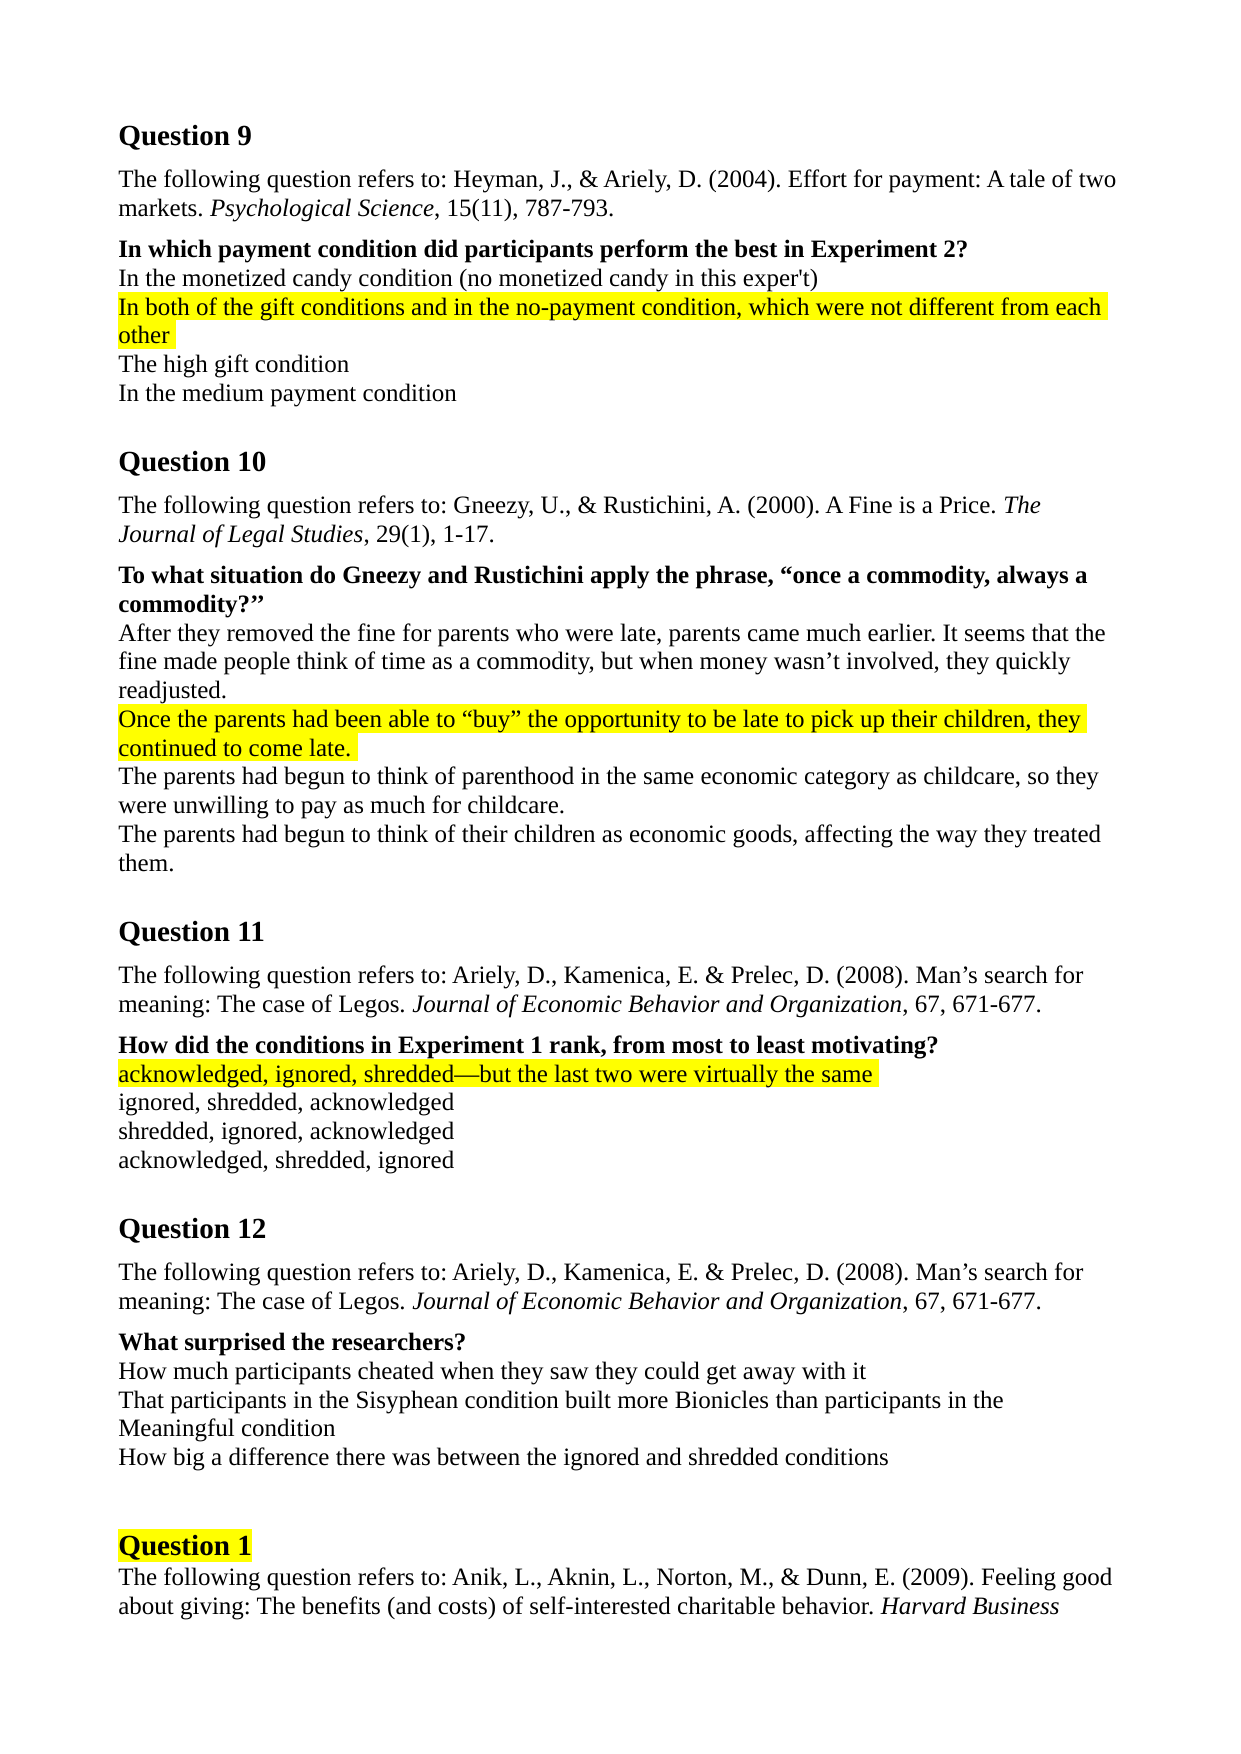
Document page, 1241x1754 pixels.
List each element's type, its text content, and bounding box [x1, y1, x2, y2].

text shredded, ignored, acknowledged [118, 1116, 1122, 1145]
text The following question refers to: Ariely, D., Kamenica, E. & Prelec, D. (2008). Man’s search for meaning: The case of Legos. Journal of Economic Behavior and Organization, 67, 671-677. [118, 960, 1122, 1017]
text The parents had begun to think of parenthood in the same economic category as childcare, so they were unwilling to pay as much for childcare. [118, 761, 1122, 819]
text The high gift condition [118, 349, 1122, 378]
text Once the parents had been able to “buy” the opportunity to be late to pick up their children, they continued to come late. [118, 704, 1122, 761]
subtitle Question 11 [118, 914, 1122, 947]
text That participants in the Sisyphean condition built more Bionicles than participants in the Meaningful condition [118, 1385, 1122, 1442]
text The parents had begun to think of their children as economic goods, affecting the way they treated them. [118, 819, 1122, 876]
text acknowledged, shredded, ignored [118, 1145, 1122, 1174]
subtitle Question 12 [118, 1211, 1122, 1245]
text After they removed the fine for parents who were late, parents came much earlier. It seems that the fine made people think of time as a commodity, but when money wasn’t involved, they quickly readjusted. [118, 618, 1122, 704]
text ignored, shredded, acknowledged [118, 1087, 1122, 1116]
text The following question refers to: Heyman, J., & Ariely, D. (2004). Effort for payment: A tale of two markets. Psychological Science, 15(11), 787-793. [118, 164, 1122, 222]
text What surprised the researchers? [118, 1327, 1122, 1356]
text The following question refers to: Ariely, D., Kamenica, E. & Prelec, D. (2008). Man’s search for meaning: The case of Legos. Journal of Economic Behavior and Organization, 67, 671-677. [118, 1257, 1122, 1315]
text How big a difference there was between the ignored and shredded conditions [118, 1442, 1122, 1471]
text In which payment condition did participants perform the best in Experiment 2? [118, 234, 1122, 263]
text The following question refers to: Anik, L., Aknin, L., Norton, M., & Dunn, E. (2009). Feeling good about giving: The benefits (and costs) of self-interested charitable behavior. Harvard Business [118, 1562, 1122, 1619]
subtitle Question 10 [118, 444, 1122, 478]
text In the monetized candy condition (no monetized candy in this exper't) [118, 263, 1122, 292]
text In both of the gift conditions and in the no-payment condition, which were not different from each other [118, 292, 1122, 349]
text acknowledged, ignored, shredded—but the last two were virtually the same [118, 1059, 1122, 1087]
text How did the conditions in Experiment 1 rank, from most to least motivating? [118, 1030, 1122, 1059]
subtitle Question 1 [118, 1528, 1122, 1562]
subtitle Question 9 [118, 118, 1122, 152]
text In the medium payment condition [118, 378, 1122, 407]
text How much participants cheated when they saw they could get away with it [118, 1356, 1122, 1385]
text The following question refers to: Gneezy, U., & Rustichini, A. (2000). A Fine is a Price. The Journal of Legal Studies, 29(1), 1-17. [118, 490, 1122, 548]
text To what situation do Gneezy and Rustichini apply the phrase, “once a commodity, always a commodity?’’ [118, 560, 1122, 618]
